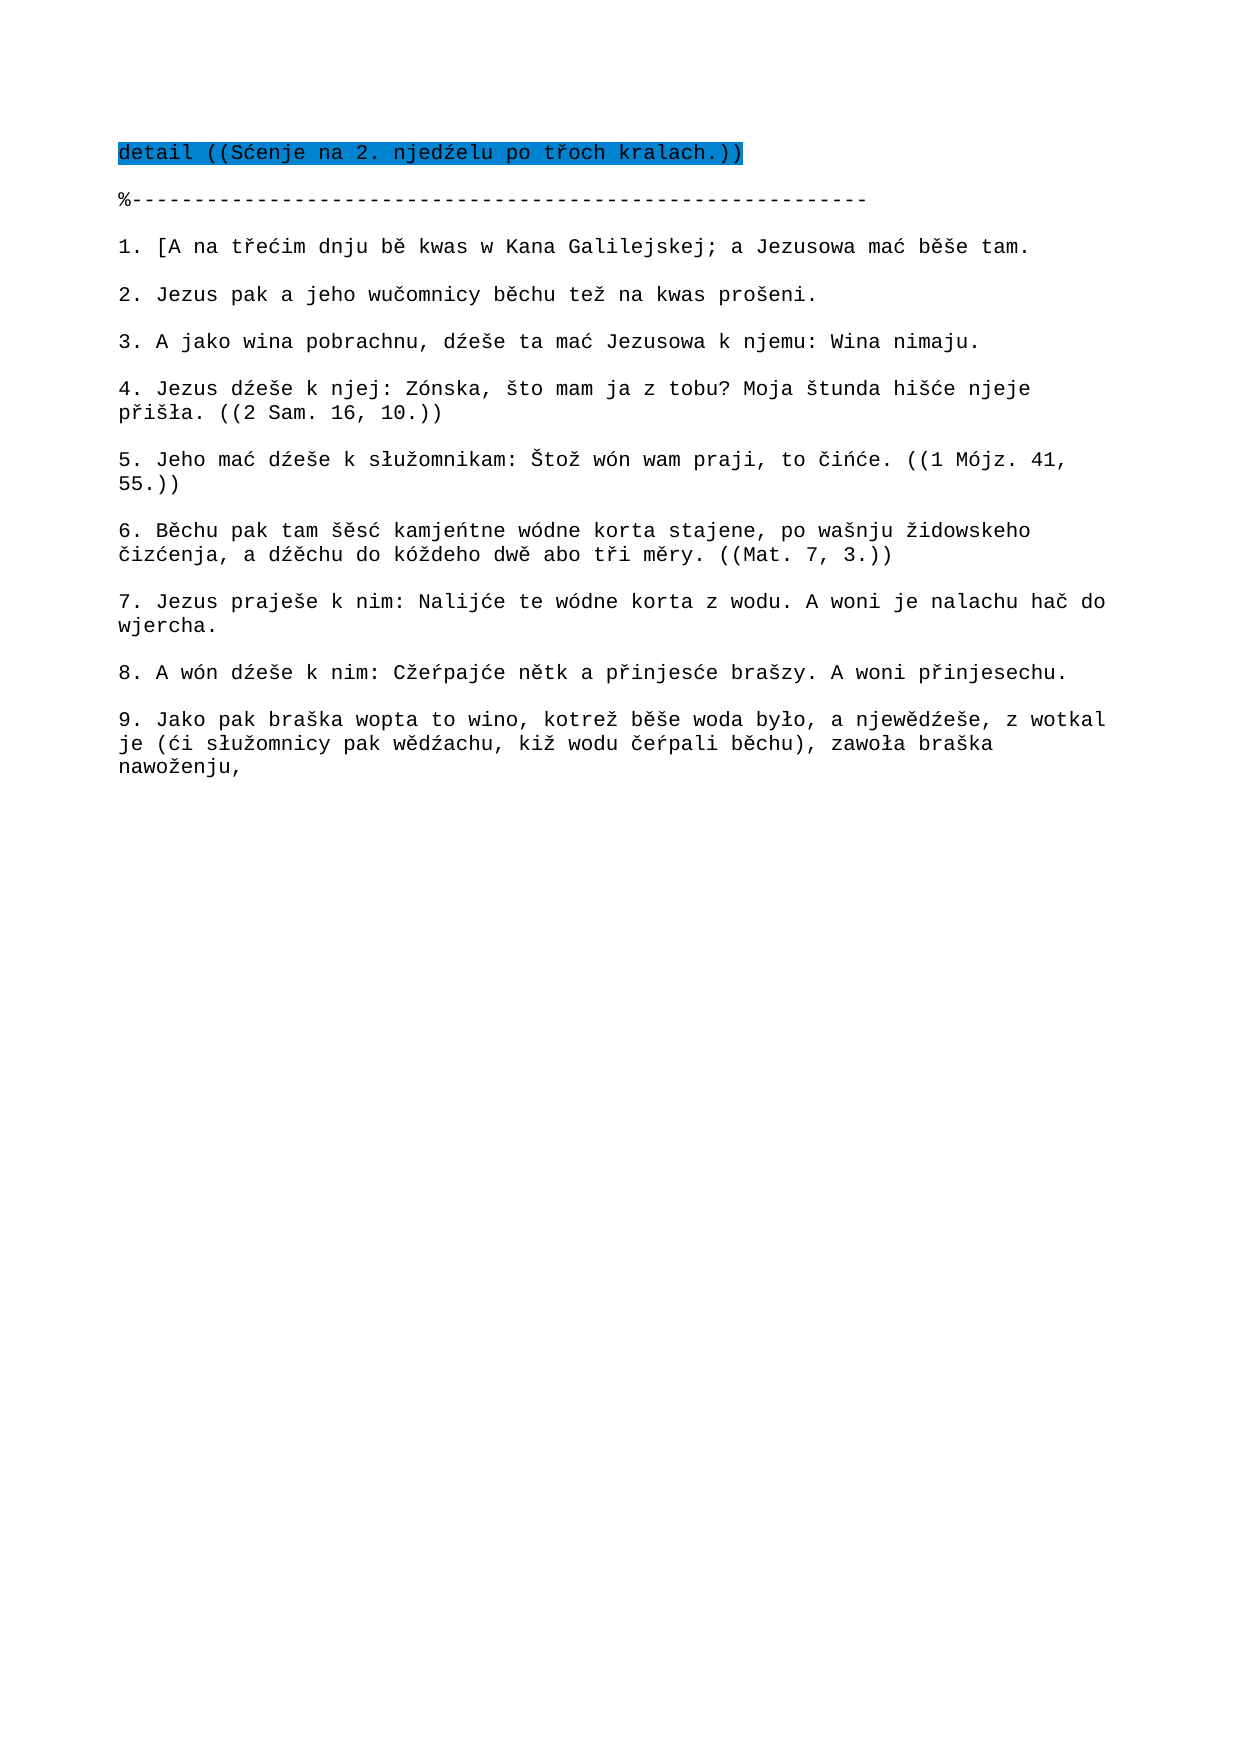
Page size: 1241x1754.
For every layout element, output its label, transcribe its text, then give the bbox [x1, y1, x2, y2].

text 1. [A na třećim dnju bě kwas w Kana Galilejskej; a Jezusowa mać běše tam. [118, 236, 1122, 260]
text 5. Jeho mać dźeše k słužomnikam: Štož wón wam praji, to čińće. ((1 Mójz. 41, 55.)) [118, 449, 1122, 496]
text 6. Běchu pak tam šěsć kamjeńtne wódne korta stajene, po wašnju židowskeho čizćenja, a dźěchu do kóždeho dwě abo tři měry. ((Mat. 7, 3.)) [118, 520, 1122, 567]
text 8. A wón dźeše k nim: Cžeŕpajće nětk a přinjesće brašzy. A woni přinjesechu. [118, 662, 1122, 686]
text detail ((Sćenje na 2. njedźelu po třoch kralach.)) [118, 142, 1122, 165]
text 3. A jako wina pobrachnu, dźeše ta mać Jezusowa k njemu: Wina nimaju. [118, 331, 1122, 354]
text 4. Jezus dźeše k njej: Zónska, što mam ja z tobu? Moja štunda hišće njeje přišła. ((2 Sam. 16, 10.)) [118, 378, 1122, 426]
text %----------------------------------------------------------- [118, 189, 1122, 213]
text 2. Jezus pak a jeho wučomnicy běchu tež na kwas prošeni. [118, 284, 1122, 307]
text 9. Jako pak braška wopta to wino, kotrež běše woda było, a njewědźeše, z wotkal je (ći słužomnicy pak wědźachu, kiž wodu čeŕpali běchu), zawoła braška nawoženju, [118, 709, 1122, 780]
text 7. Jezus praješe k nim: Nalijće te wódne korta z wodu. A woni je nalachu hač do wjercha. [118, 591, 1122, 638]
